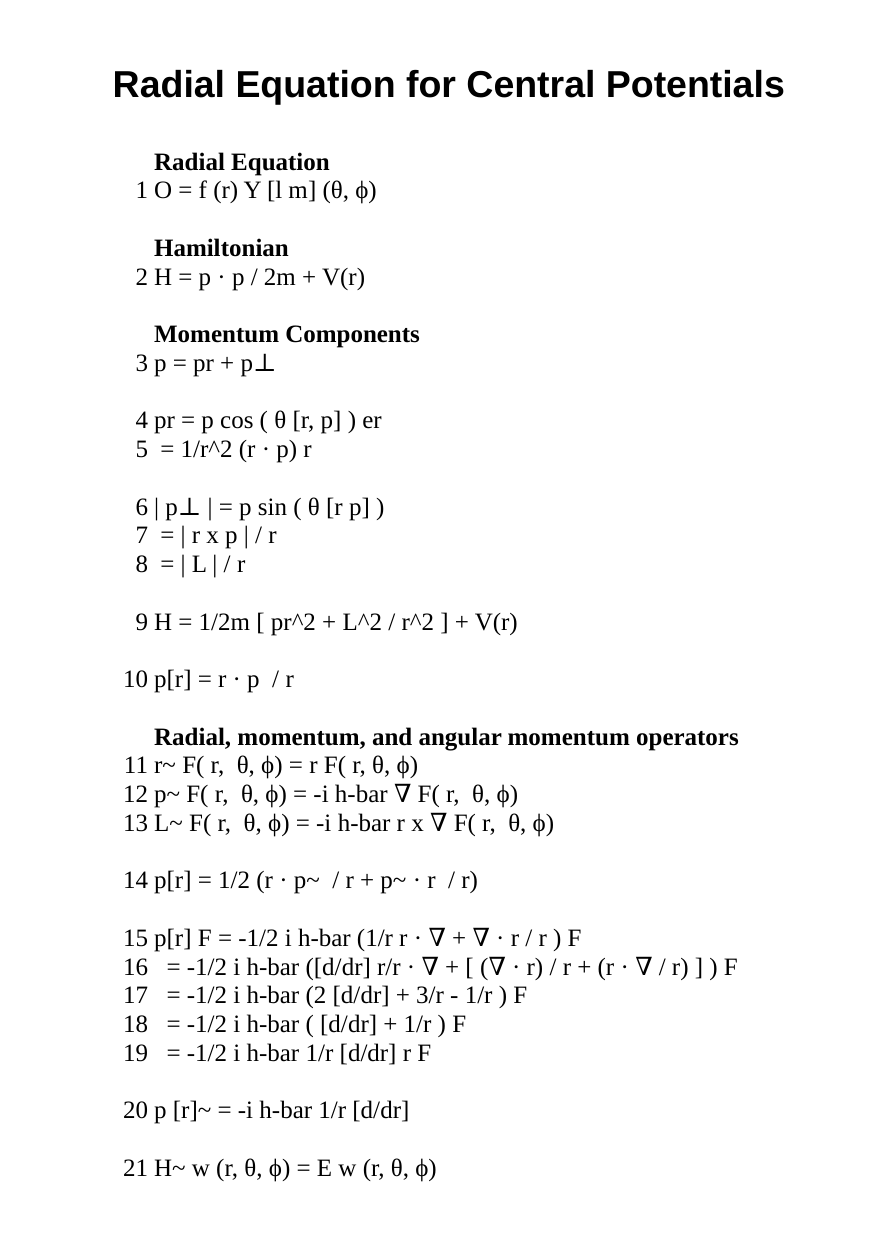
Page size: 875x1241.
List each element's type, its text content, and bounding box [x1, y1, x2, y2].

table_cell = | L | / r [151, 549, 809, 578]
table_cell 5 [106, 434, 151, 463]
table_cell | p⊥ | = p sin ( θ [r p] ) [151, 492, 809, 521]
table_cell [106, 636, 151, 664]
table_cell [106, 204, 151, 233]
table_cell [106, 291, 151, 319]
table_cell Radial, momentum, and angular momentum operators [151, 722, 809, 751]
table_cell [106, 722, 151, 751]
table_cell [106, 693, 151, 722]
table_cell [151, 636, 809, 664]
table_header Radial Equation [151, 147, 809, 176]
table_cell [151, 578, 809, 607]
table_cell H = 1/2m [ pr^2 + L^2 / r^2 ] + V(r) [151, 607, 809, 636]
table_cell [151, 1124, 809, 1153]
table_cell 11 [106, 751, 151, 779]
table_cell 12 [106, 779, 151, 808]
table_cell [151, 377, 809, 406]
table_cell 20 [106, 1096, 151, 1124]
table_cell = | r x p | / r [151, 521, 809, 549]
table_cell [106, 1124, 151, 1153]
table_cell p~ F( r, θ, ϕ) = -i h-bar ∇ F( r, θ, ϕ) [151, 779, 809, 808]
table_cell 13 [106, 808, 151, 837]
table_cell Hamiltonian [151, 233, 809, 262]
table_cell [106, 837, 151, 866]
table_cell 21 [106, 1153, 151, 1182]
table_cell p[r] = r · p / r [151, 664, 809, 693]
table_cell 3 [106, 348, 151, 377]
table_cell 10 [106, 664, 151, 693]
table_cell = -1/2 i h-bar 1/r [d/dr] r F [151, 1038, 809, 1067]
table_cell = 1/r^2 (r · p) r [151, 434, 809, 463]
table_cell p = pr + p⊥ [151, 348, 809, 377]
table_cell [106, 463, 151, 492]
table_cell O = f (r) Y [l m] (θ, ϕ) [151, 176, 809, 204]
table_cell r~ F( r, θ, ϕ) = r F( r, θ, ϕ) [151, 751, 809, 779]
table_cell [151, 837, 809, 866]
table_cell 17 [106, 981, 151, 1009]
table_cell [151, 1067, 809, 1096]
table_cell 8 [106, 549, 151, 578]
table_cell 9 [106, 607, 151, 636]
subtitle Radial Equation for Central Potentials [112, 62, 837, 106]
table_cell = -1/2 i h-bar ( [d/dr] + 1/r ) F [151, 1009, 809, 1038]
table_cell [106, 319, 151, 348]
table_cell [106, 1067, 151, 1096]
table_cell [106, 578, 151, 607]
table_cell 18 [106, 1009, 151, 1038]
table_cell 7 [106, 521, 151, 549]
table_cell H = p · p / 2m + V(r) [151, 262, 809, 291]
table_cell [106, 377, 151, 406]
table_cell 16 [106, 952, 151, 981]
table_cell 14 [106, 866, 151, 894]
table_cell Momentum Components [151, 319, 809, 348]
table_cell [151, 894, 809, 923]
table_cell = -1/2 i h-bar (2 [d/dr] + 3/r - 1/r ) F [151, 981, 809, 1009]
table_cell 1 [106, 176, 151, 204]
table_cell 2 [106, 262, 151, 291]
table_cell [106, 233, 151, 262]
table_cell pr = p cos ( θ [r, p] ) er [151, 406, 809, 434]
table_cell p[r] = 1/2 (r · p~ / r + p~ · r / r) [151, 866, 809, 894]
table_cell [151, 291, 809, 319]
table_cell 19 [106, 1038, 151, 1067]
table_header [106, 147, 151, 176]
table_cell [106, 894, 151, 923]
table_cell 15 [106, 923, 151, 952]
table_cell [151, 693, 809, 722]
table_cell [151, 204, 809, 233]
table_cell [151, 463, 809, 492]
table_cell 6 [106, 492, 151, 521]
table_cell L~ F( r, θ, ϕ) = -i h-bar r x ∇ F( r, θ, ϕ) [151, 808, 809, 837]
table_cell H~ w (r, θ, ϕ) = E w (r, θ, ϕ) [151, 1153, 809, 1182]
table_cell = -1/2 i h-bar ([d/dr] r/r · ∇ + [ (∇ · r) / r + (r · ∇ / r) ] ) F [151, 952, 809, 981]
table_cell p [r]~ = -i h-bar 1/r [d/dr] [151, 1096, 809, 1124]
table_cell 4 [106, 406, 151, 434]
table_cell p[r] F = -1/2 i h-bar (1/r r · ∇ + ∇ · r / r ) F [151, 923, 809, 952]
